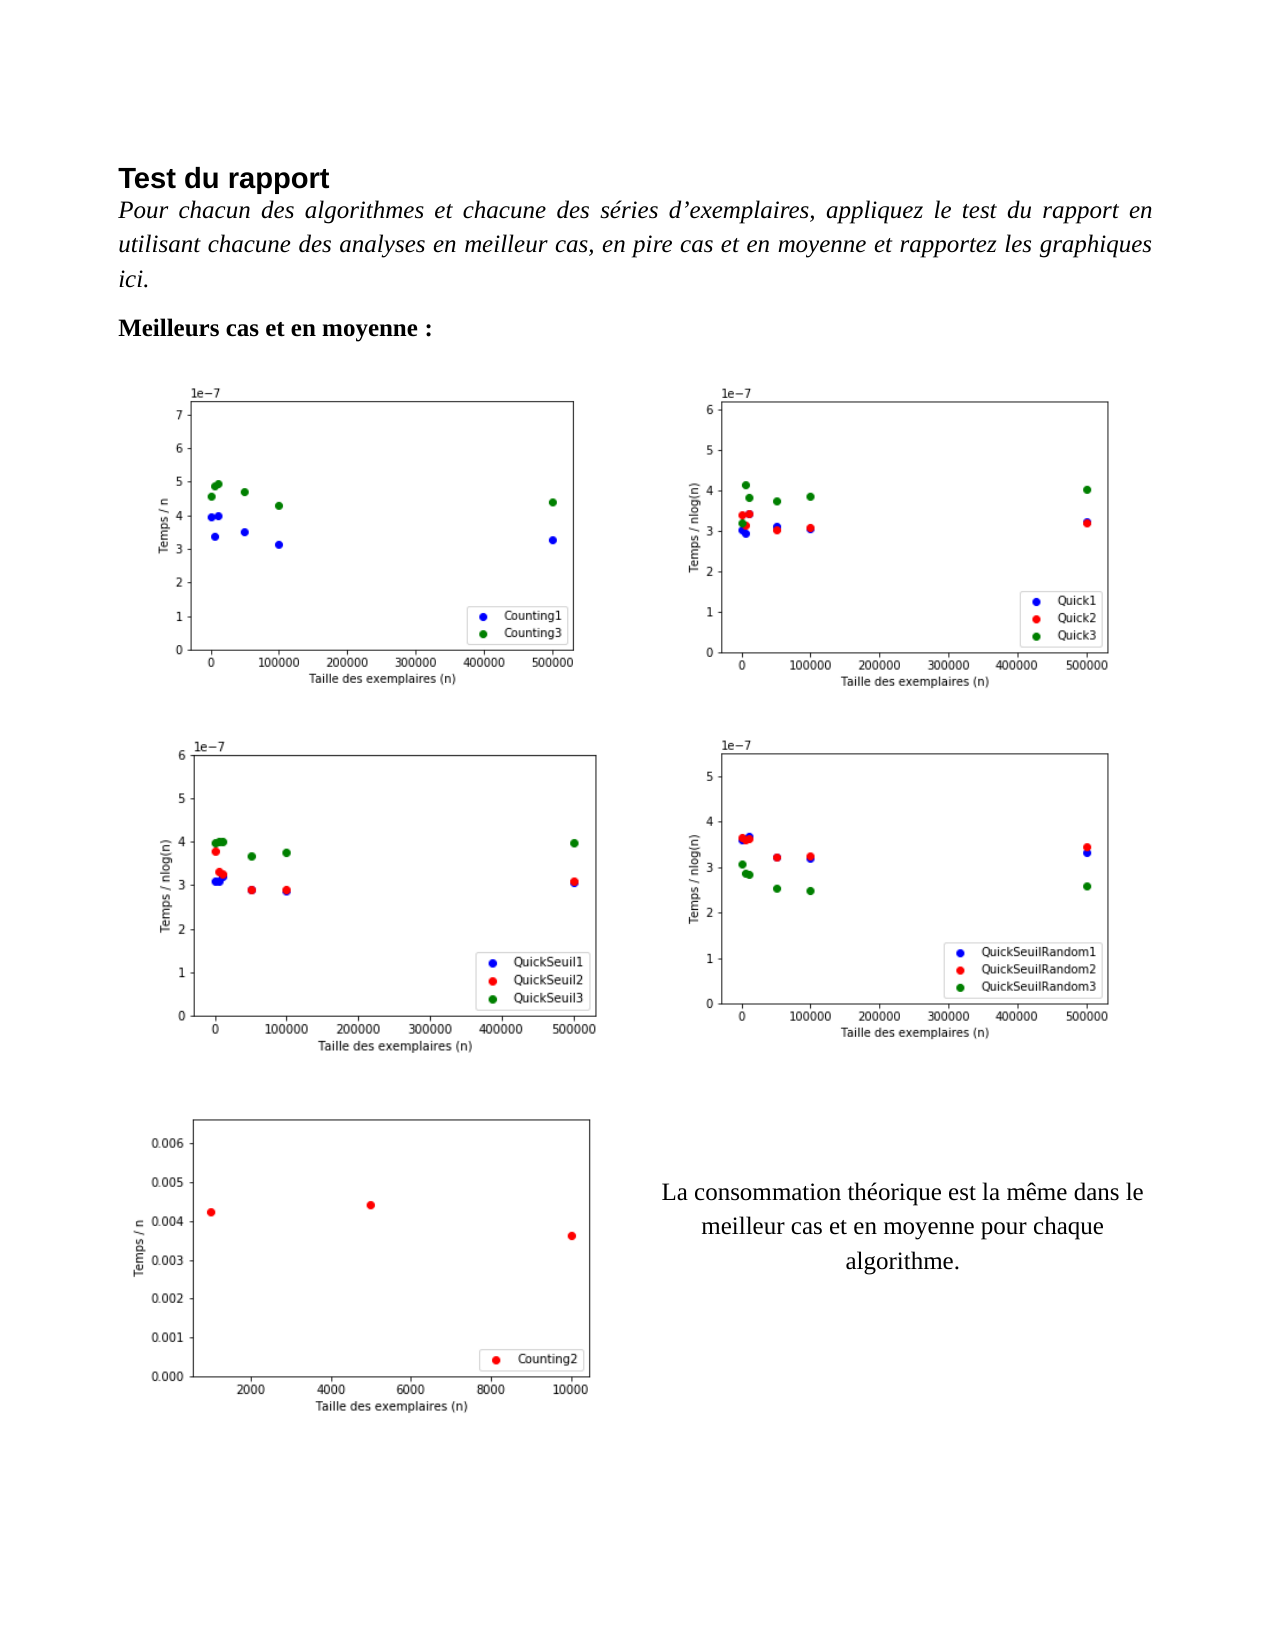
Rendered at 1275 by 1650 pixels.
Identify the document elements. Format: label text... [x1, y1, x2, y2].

table_header [118, 362, 648, 714]
table_cell [118, 1079, 648, 1439]
text Pour chacun des algorithmes et chacune des séries d’exemplaires, appliquez le test du rapport en utilisant chacune des analyses en meilleur cas, en pire cas et en moyenne et rapportez les graphiques ici. [118, 195, 1157, 293]
table_cell [118, 714, 648, 1079]
subtitle Test du rapport [118, 161, 1157, 195]
subtitle Meilleurs cas et en moyenne : [118, 313, 1157, 342]
table_cell [648, 714, 1157, 1079]
table_cell La consommation théorique est la même dans le meilleur cas et en moyenne pour chaque algorithme. [648, 1079, 1157, 1439]
table_header [648, 362, 1157, 714]
